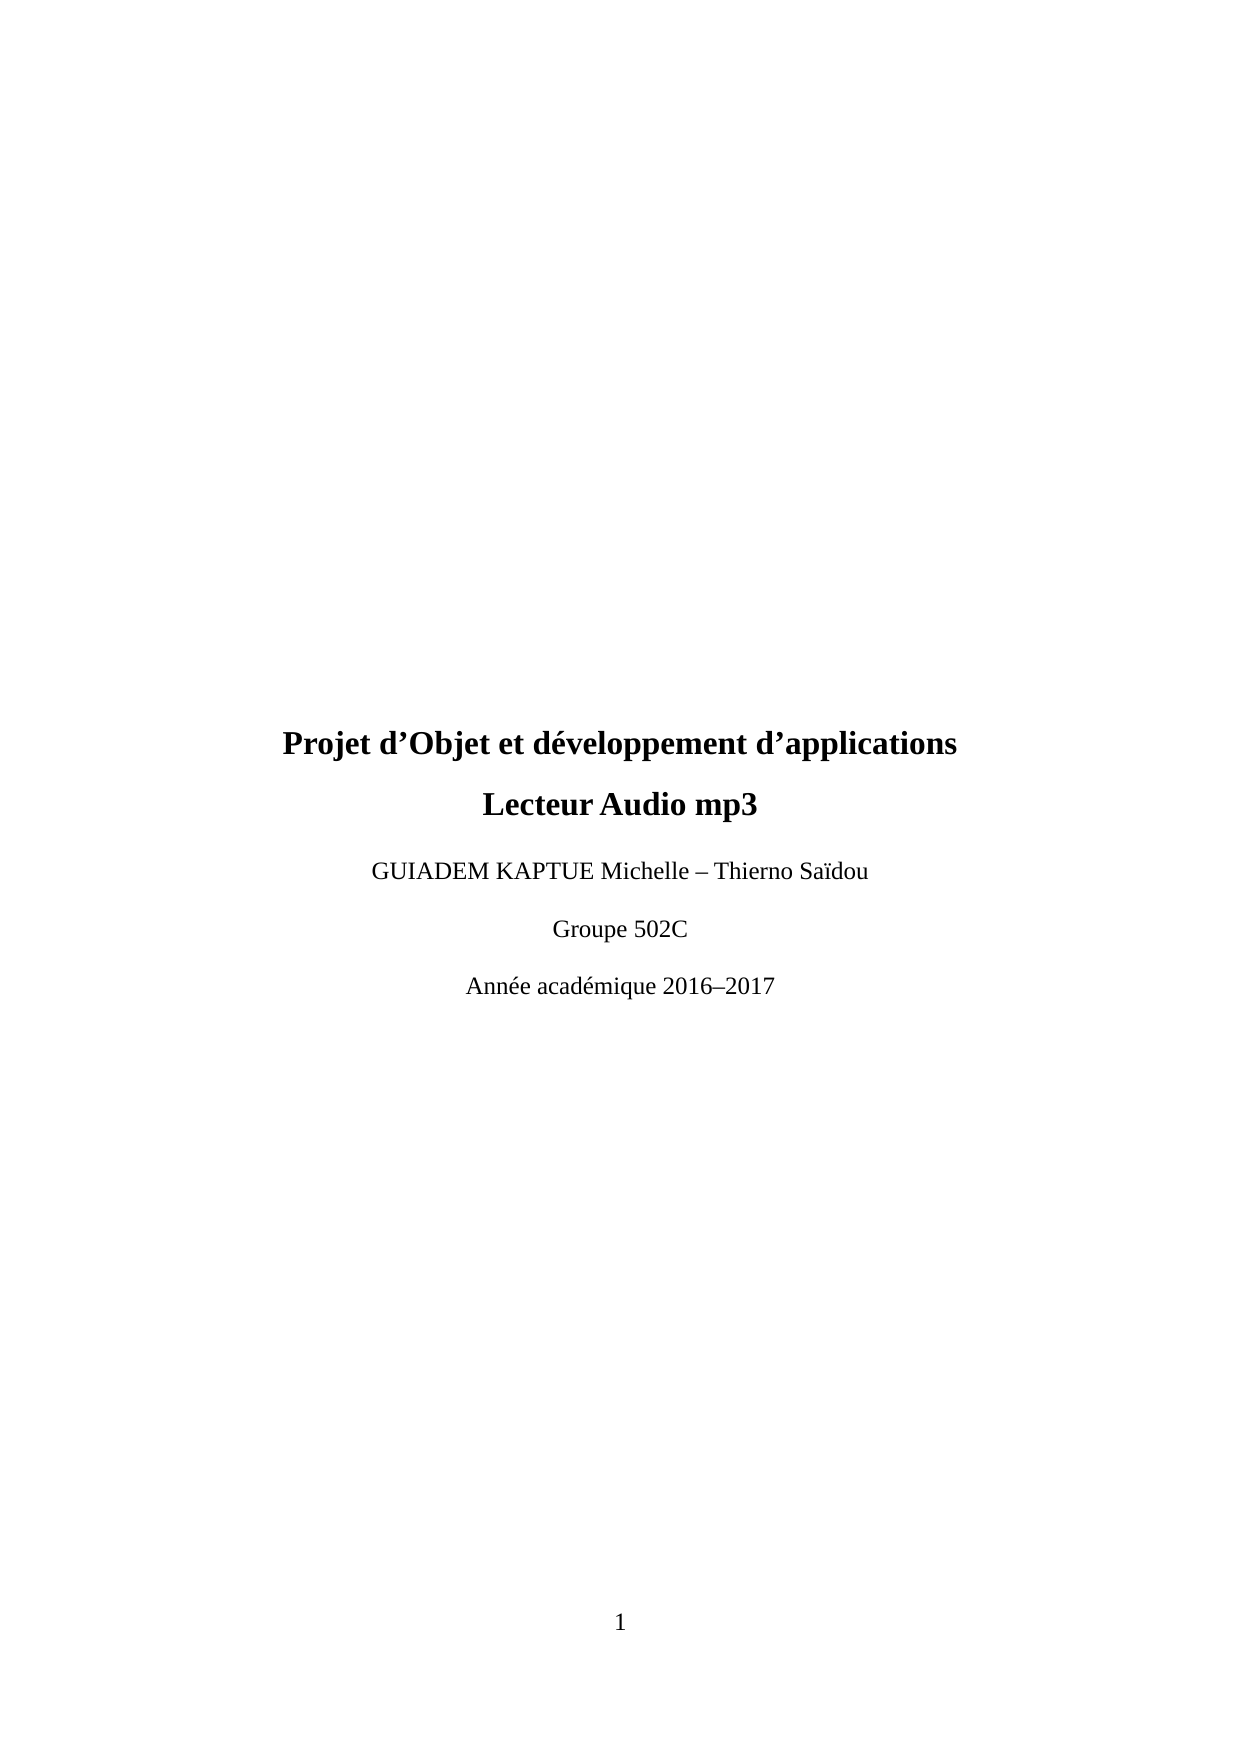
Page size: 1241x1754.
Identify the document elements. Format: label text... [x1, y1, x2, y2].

text Année académique 2016–2017 [118, 971, 1122, 1000]
text Groupe 502C [118, 914, 1122, 942]
text Projet d’Objet et développement d’applications [118, 723, 1122, 762]
text GUIADEM KAPTUE Michelle – Thierno Saïdou [118, 856, 1122, 885]
text Lecteur Audio mp3 [118, 784, 1122, 822]
